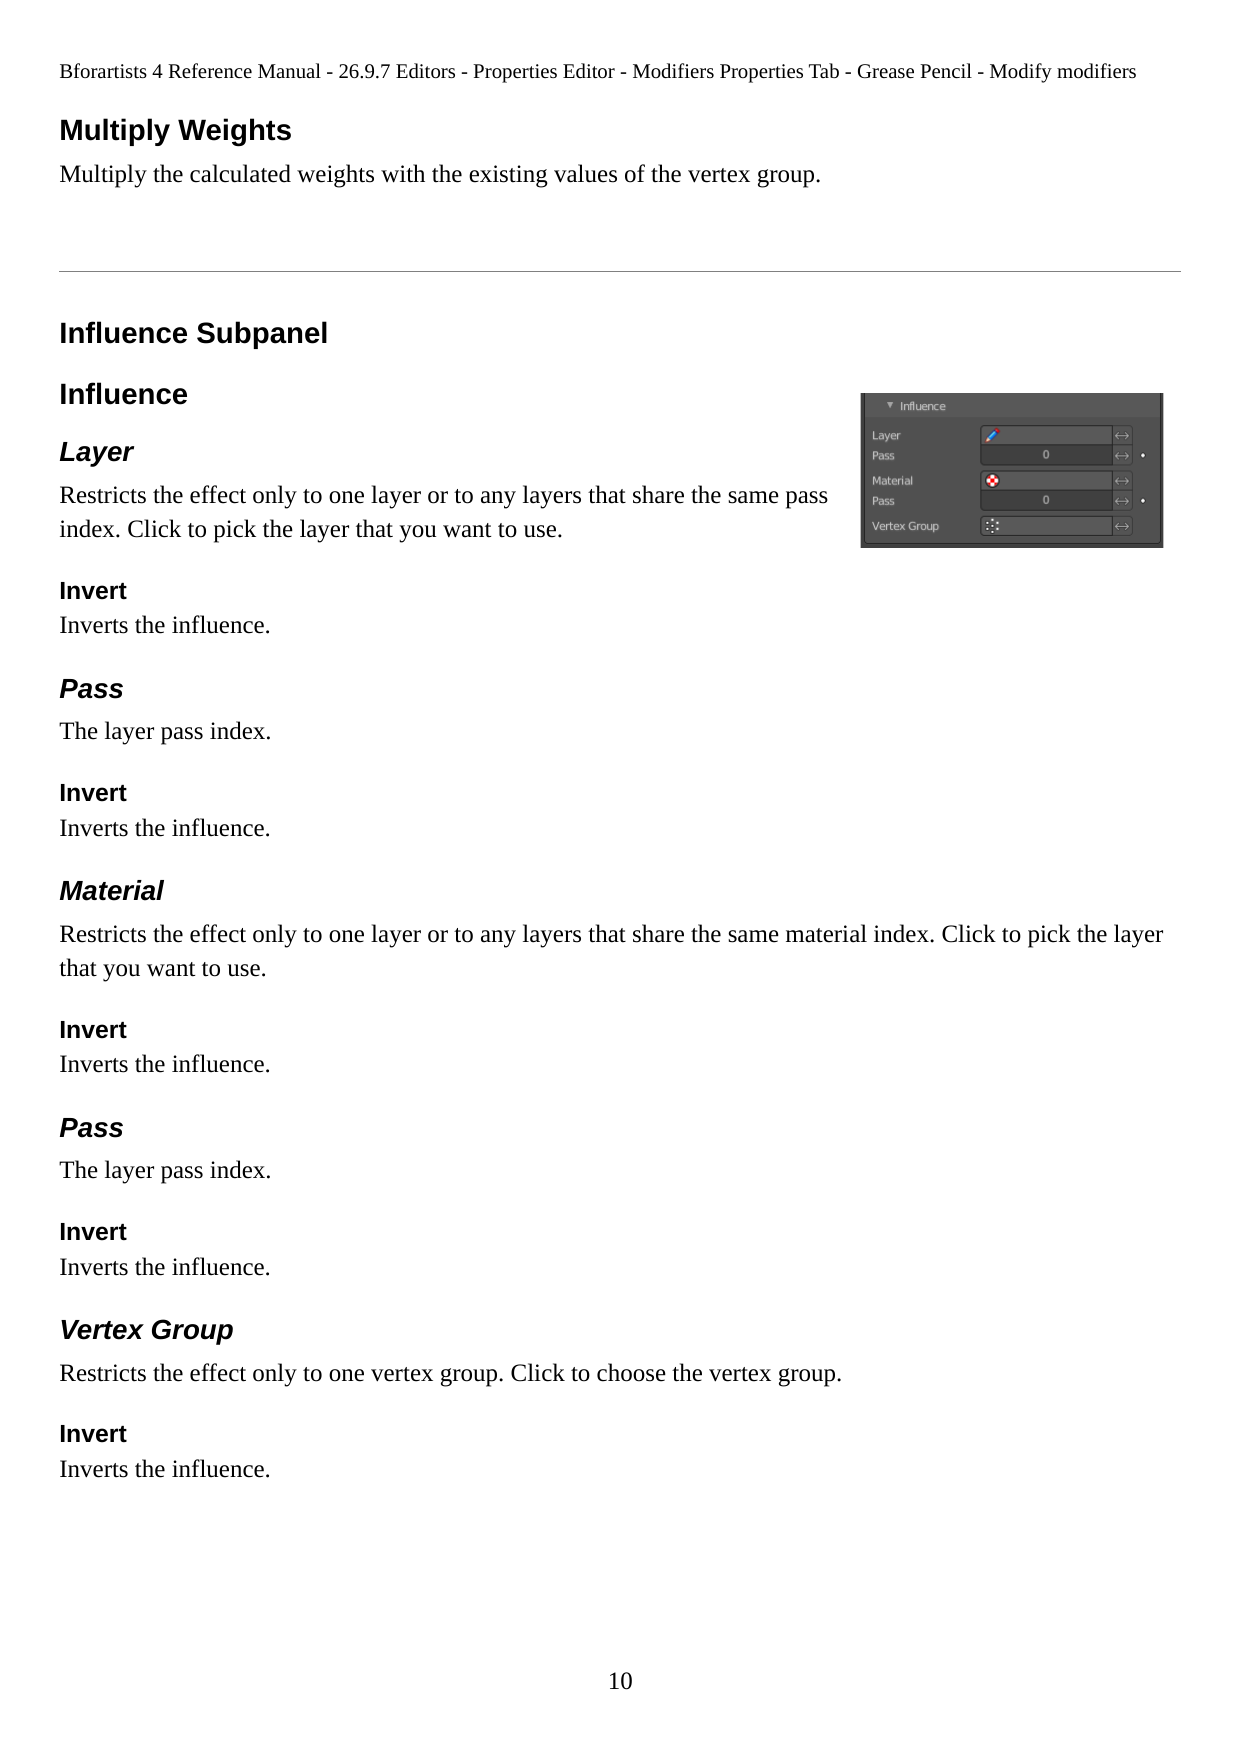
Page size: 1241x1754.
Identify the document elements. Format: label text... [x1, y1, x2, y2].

text Multiply the calculated weights with the existing values of the vertex group. [59, 159, 1181, 188]
text Inverts the influence. [59, 813, 1181, 842]
subtitle Invert [59, 1217, 1181, 1246]
subtitle Invert [59, 1419, 1181, 1448]
subtitle Invert [59, 576, 1181, 604]
subtitle Multiply Weights [59, 113, 1181, 146]
subtitle Material [59, 874, 1181, 906]
text Restricts the effect only to one vertex group. Click to choose the vertex group. [59, 1358, 1181, 1387]
text The layer pass index. [59, 716, 1181, 745]
text Restricts the effect only to one layer or to any layers that share the same pass index. Click to pick the layer that you want to use. [59, 480, 860, 543]
subtitle Pass [59, 672, 1181, 704]
subtitle Influence [59, 377, 1181, 410]
text Restricts the effect only to one layer or to any layers that share the same material index. Click to pick the layer that you want to use. [59, 919, 1181, 982]
text Inverts the influence. [59, 611, 1181, 639]
subtitle [1164, 435, 1181, 467]
subtitle Pass [59, 1111, 1181, 1143]
subtitle Influence Subpanel [59, 316, 1181, 349]
subtitle Invert [59, 778, 1181, 807]
text The layer pass index. [59, 1156, 1181, 1184]
text Inverts the influence. [59, 1252, 1181, 1281]
subtitle Vertex Group [59, 1313, 1181, 1345]
text Inverts the influence. [59, 1049, 1181, 1078]
subtitle Invert [59, 1015, 1181, 1043]
subtitle Layer [59, 435, 860, 467]
text Inverts the influence. [59, 1454, 1181, 1483]
picture [860, 393, 1164, 548]
